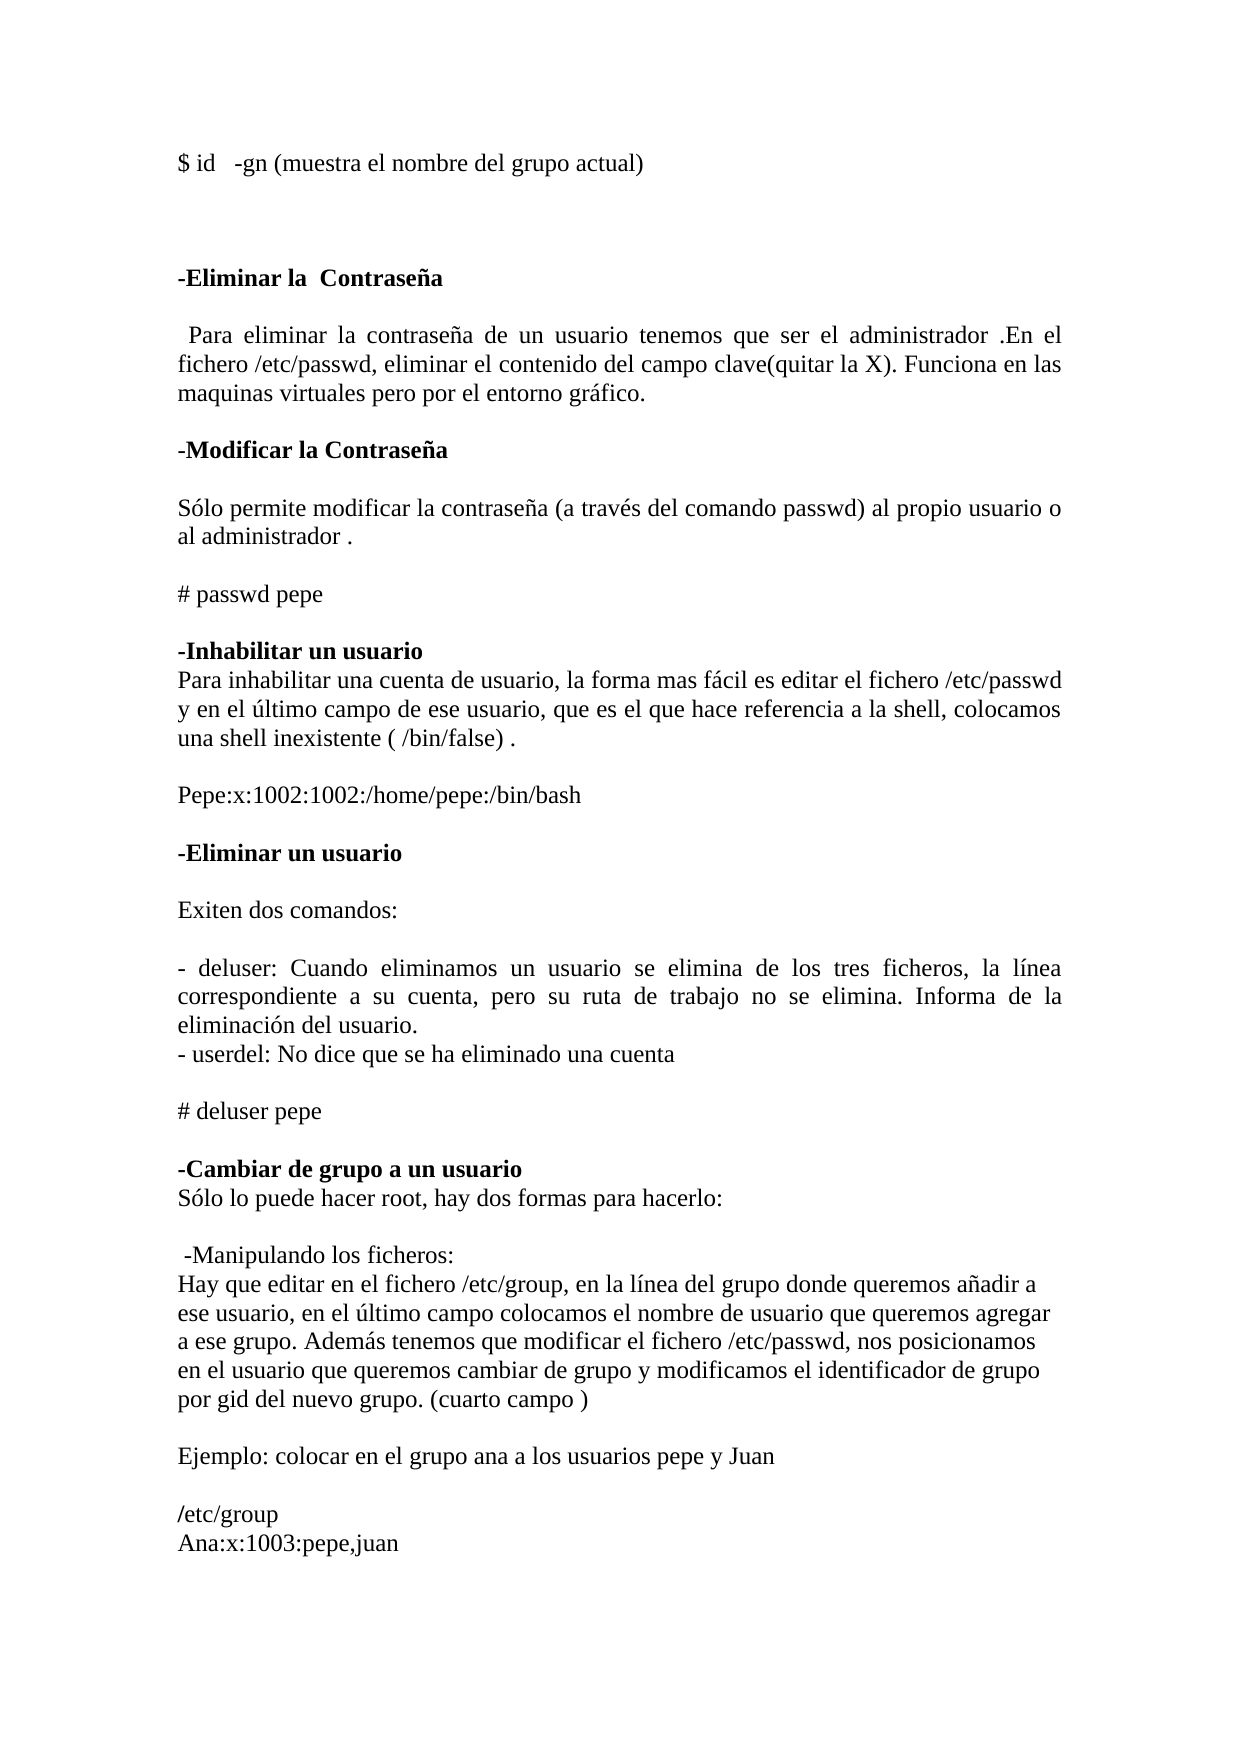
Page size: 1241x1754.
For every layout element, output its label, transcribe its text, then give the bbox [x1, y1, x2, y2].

text Para inhabilitar una cuenta de usuario, la forma mas fácil es editar el fichero /etc/passwd y en el último campo de ese usuario, que es el que hace referencia a la shell, colocamos una shell inexistente ( /bin/false) . [177, 665, 1063, 751]
text Sólo lo puede hacer root, hay dos formas para hacerlo: [177, 1183, 1063, 1211]
text $ id -gn (muestra el nombre del grupo actual) [177, 148, 1063, 176]
text Sólo permite modificar la contraseña (a través del comando passwd) al propio usuario o al administrador . [177, 493, 1063, 550]
text -Eliminar la Contraseña [177, 263, 1063, 291]
text # deluser pepe [177, 1096, 1063, 1125]
text -Eliminar un usuario [177, 838, 1063, 866]
text # passwd pepe [177, 579, 1063, 608]
text -Modificar la Contraseña [177, 435, 1063, 464]
text Ejemplo: colocar en el grupo ana a los usuarios pepe y Juan [177, 1441, 1063, 1470]
text /etc/group [177, 1499, 1063, 1528]
text -Manipulando los ficheros: [177, 1240, 1063, 1269]
text - deluser: Cuando eliminamos un usuario se elimina de los tres ficheros, la línea correspondiente a su cuenta, pero su ruta de trabajo no se elimina. Informa de la eliminación del usuario. [177, 953, 1063, 1039]
text Ana:x:1003:pepe,juan [177, 1528, 1063, 1556]
text Pepe:x:1002:1002:/home/pepe:/bin/bash [177, 780, 1063, 809]
text - userdel: No dice que se ha eliminado una cuenta [177, 1039, 1063, 1068]
text -Inhabilitar un usuario [177, 636, 1063, 665]
text Para eliminar la contraseña de un usuario tenemos que ser el administrador .En el fichero /etc/passwd, eliminar el contenido del campo clave(quitar la X). Funciona en las maquinas virtuales pero por el entorno gráfico. [177, 320, 1063, 406]
text Hay que editar en el fichero /etc/group, en la línea del grupo donde queremos añadir a ese usuario, en el último campo colocamos el nombre de usuario que queremos agregar a ese grupo. Además tenemos que modificar el fichero /etc/passwd, nos posicionamos en el usuario que queremos cambiar de grupo y modificamos el identificador de grupo por gid del nuevo grupo. (cuarto campo ) [177, 1269, 1063, 1413]
text -Cambiar de grupo a un usuario [177, 1154, 1063, 1183]
text Exiten dos comandos: [177, 895, 1063, 924]
